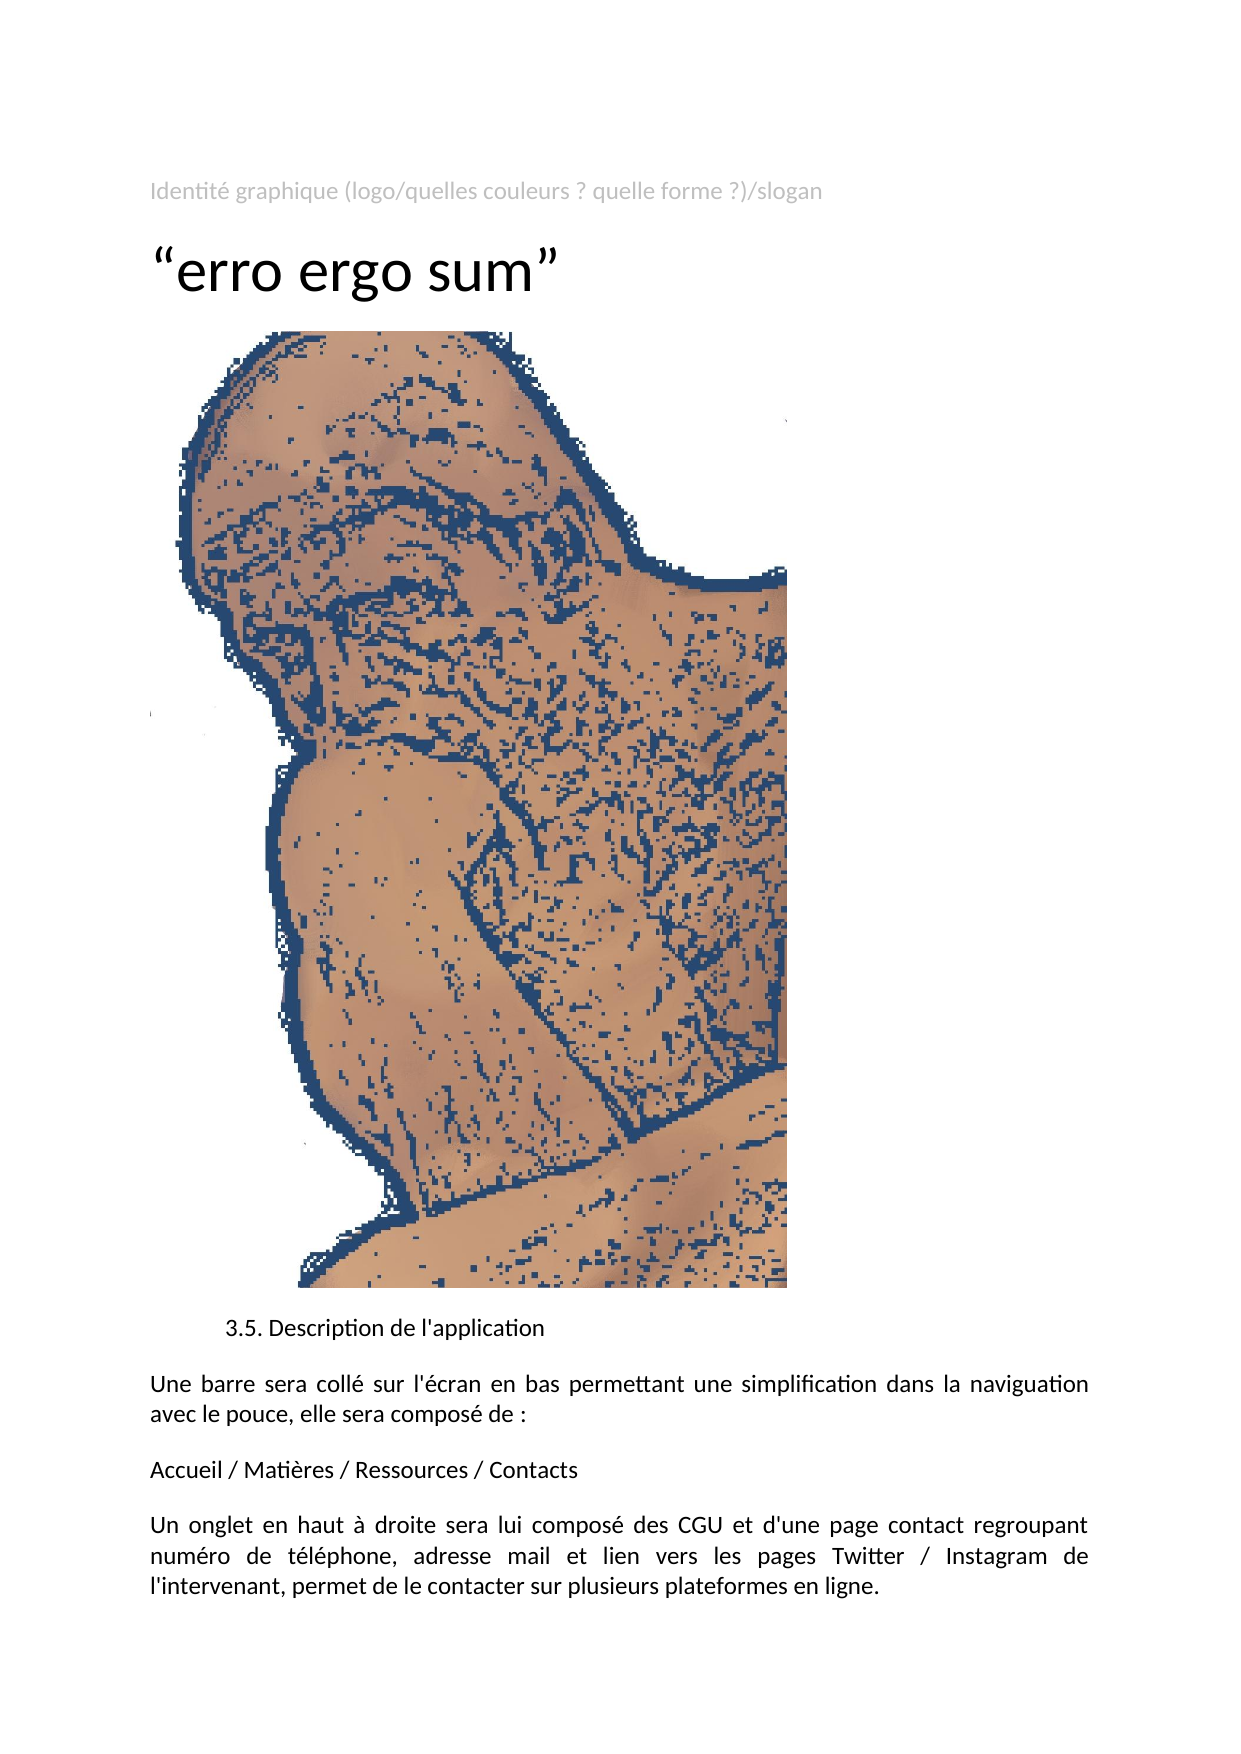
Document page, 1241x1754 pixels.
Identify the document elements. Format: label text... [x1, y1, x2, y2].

text Identité graphique (logo/quelles couleurs ? quelle forme ?)/slogan [150, 175, 1090, 206]
text 3.5. Description de l'application [150, 1312, 1090, 1343]
text Accueil / Matières / Ressources / Contacts [150, 1454, 1090, 1484]
text Un onglet en haut à droite sera lui composé des CGU et d'une page contact regroupant numéro de téléphone, adresse mail et lien vers les pages Twitter / Instagram de l'intervenant, permet de le contacter sur plusieurs plateformes en ligne. [150, 1509, 1090, 1601]
picture [150, 331, 787, 1288]
text Une barre sera collé sur l'écran en bas permettant une simplification dans la naviguation avec le pouce, elle sera composé de : [150, 1368, 1090, 1429]
text “erro ergo sum” [150, 231, 1090, 307]
